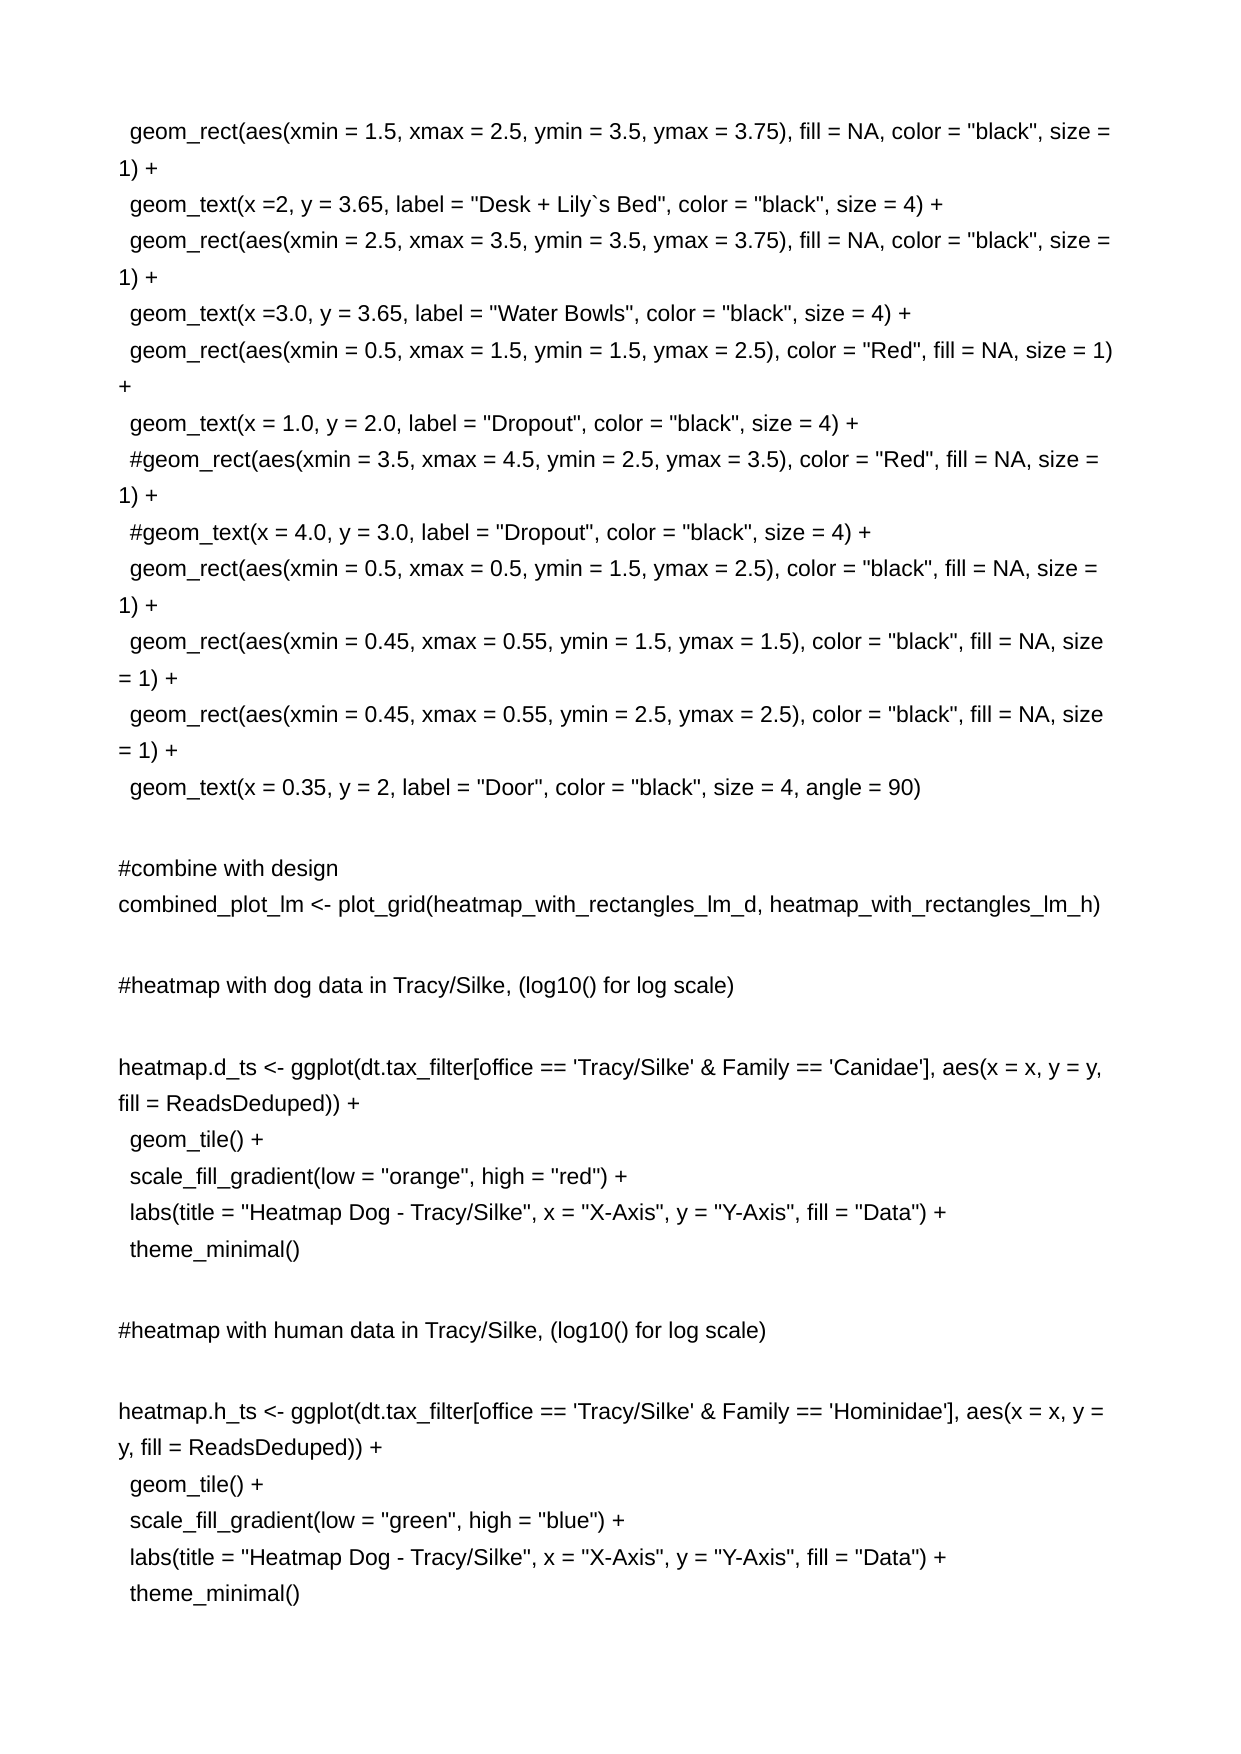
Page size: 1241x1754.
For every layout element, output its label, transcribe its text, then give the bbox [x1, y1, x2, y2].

text geom_rect(aes(xmin = 0.45, xmax = 0.55, ymin = 1.5, ymax = 1.5), color = "black", fill = NA, size = 1) + [118, 628, 1122, 691]
text #geom_text(x = 4.0, y = 3.0, label = "Dropout", color = "black", size = 4) + [118, 519, 1122, 545]
text scale_fill_gradient(low = "green", high = "blue") + [118, 1507, 1122, 1534]
text #heatmap with dog data in Tracy/Silke, (log10() for log scale) [118, 972, 1122, 999]
text geom_tile() + [118, 1126, 1122, 1153]
text theme_minimal() [118, 1580, 1122, 1607]
text heatmap.d_ts <- ggplot(dt.tax_filter[office == 'Tracy/Silke' & Family == 'Canidae'], aes(x = x, y = y, fill = ReadsDeduped)) + [118, 1053, 1122, 1116]
text combined_plot_lm <- plot_grid(heatmap_with_rectangles_lm_d, heatmap_with_rectangles_lm_h) [118, 891, 1122, 918]
text labs(title = "Heatmap Dog - Tracy/Silke", x = "X-Axis", y = "Y-Axis", fill = "Data") + [118, 1199, 1122, 1226]
text geom_rect(aes(xmin = 0.5, xmax = 1.5, ymin = 1.5, ymax = 2.5), color = "Red", fill = NA, size = 1) + [118, 337, 1122, 399]
text theme_minimal() [118, 1236, 1122, 1262]
text geom_text(x = 0.35, y = 2, label = "Door", color = "black", size = 4, angle = 90) [118, 774, 1122, 800]
text geom_text(x =2, y = 3.65, label = "Desk + Lily`s Bed", color = "black", size = 4) + [118, 191, 1122, 217]
text geom_rect(aes(xmin = 0.45, xmax = 0.55, ymin = 2.5, ymax = 2.5), color = "black", fill = NA, size = 1) + [118, 701, 1122, 764]
text geom_text(x =3.0, y = 3.65, label = "Water Bowls", color = "black", size = 4) + [118, 300, 1122, 327]
text geom_rect(aes(xmin = 2.5, xmax = 3.5, ymin = 3.5, ymax = 3.75), fill = NA, color = "black", size = 1) + [118, 227, 1122, 290]
text scale_fill_gradient(low = "orange", high = "red") + [118, 1163, 1122, 1189]
text #combine with design [118, 855, 1122, 881]
text #heatmap with human data in Tracy/Silke, (log10() for log scale) [118, 1317, 1122, 1343]
text geom_text(x = 1.0, y = 2.0, label = "Dropout", color = "black", size = 4) + [118, 409, 1122, 436]
text geom_tile() + [118, 1471, 1122, 1497]
text geom_rect(aes(xmin = 0.5, xmax = 0.5, ymin = 1.5, ymax = 2.5), color = "black", fill = NA, size = 1) + [118, 555, 1122, 618]
text geom_rect(aes(xmin = 1.5, xmax = 2.5, ymin = 3.5, ymax = 3.75), fill = NA, color = "black", size = 1) + [118, 118, 1122, 181]
text labs(title = "Heatmap Dog - Tracy/Silke", x = "X-Axis", y = "Y-Axis", fill = "Data") + [118, 1544, 1122, 1570]
text heatmap.h_ts <- ggplot(dt.tax_filter[office == 'Tracy/Silke' & Family == 'Hominidae'], aes(x = x, y = y, fill = ReadsDeduped)) + [118, 1398, 1122, 1461]
text #geom_rect(aes(xmin = 3.5, xmax = 4.5, ymin = 2.5, ymax = 3.5), color = "Red", fill = NA, size = 1) + [118, 446, 1122, 509]
